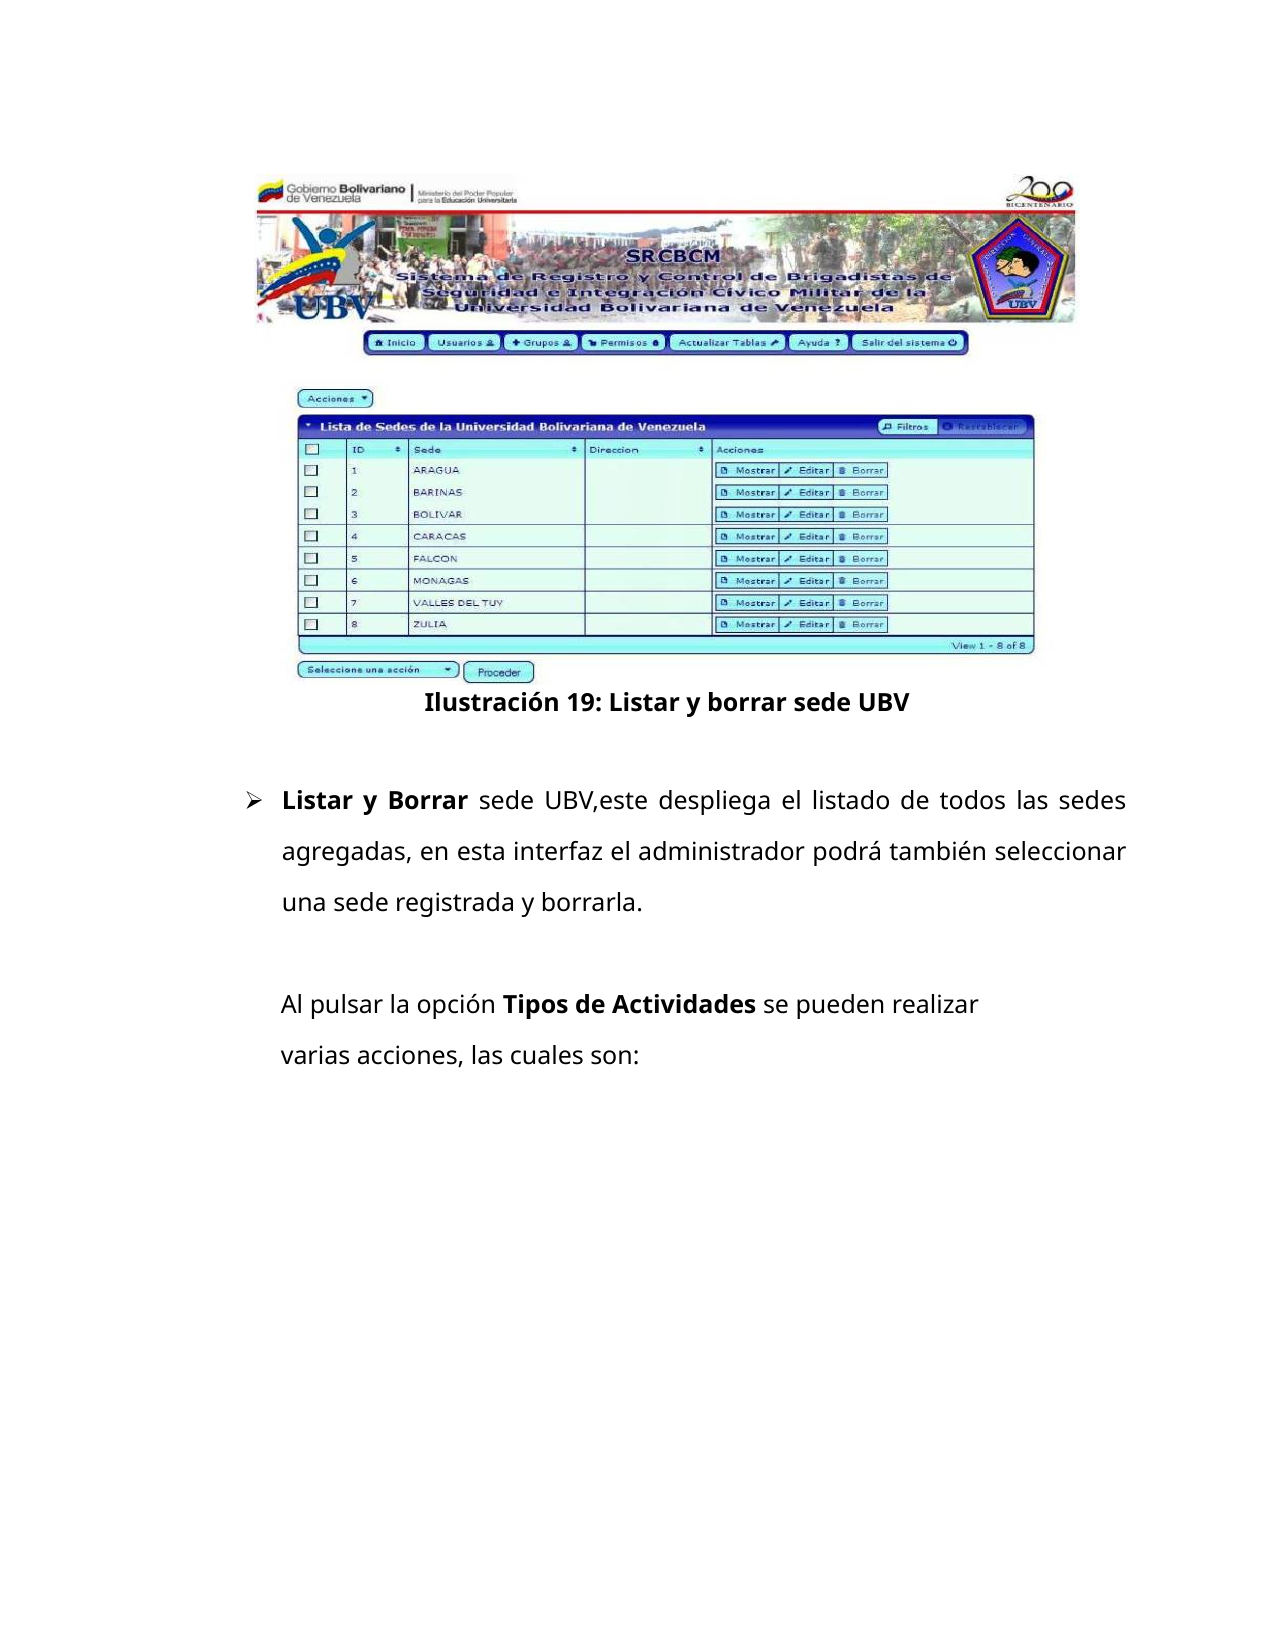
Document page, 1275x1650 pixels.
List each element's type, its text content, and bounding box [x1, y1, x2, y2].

list Listar y Borrar sede UBV,este despliega el listado de todos las sedes agregadas, en esta interfaz el administrador podrá también seleccionar una sede registrada y borrarla. [232, 148, 1127, 919]
picture [254, 174, 1080, 685]
text Al pulsar la opción Tipos de Actividades se pueden realizar varias acciones, las cuales son: [207, 987, 1127, 1072]
list Ilustración 19: Listar y borrar sede UBV [232, 187, 1102, 719]
